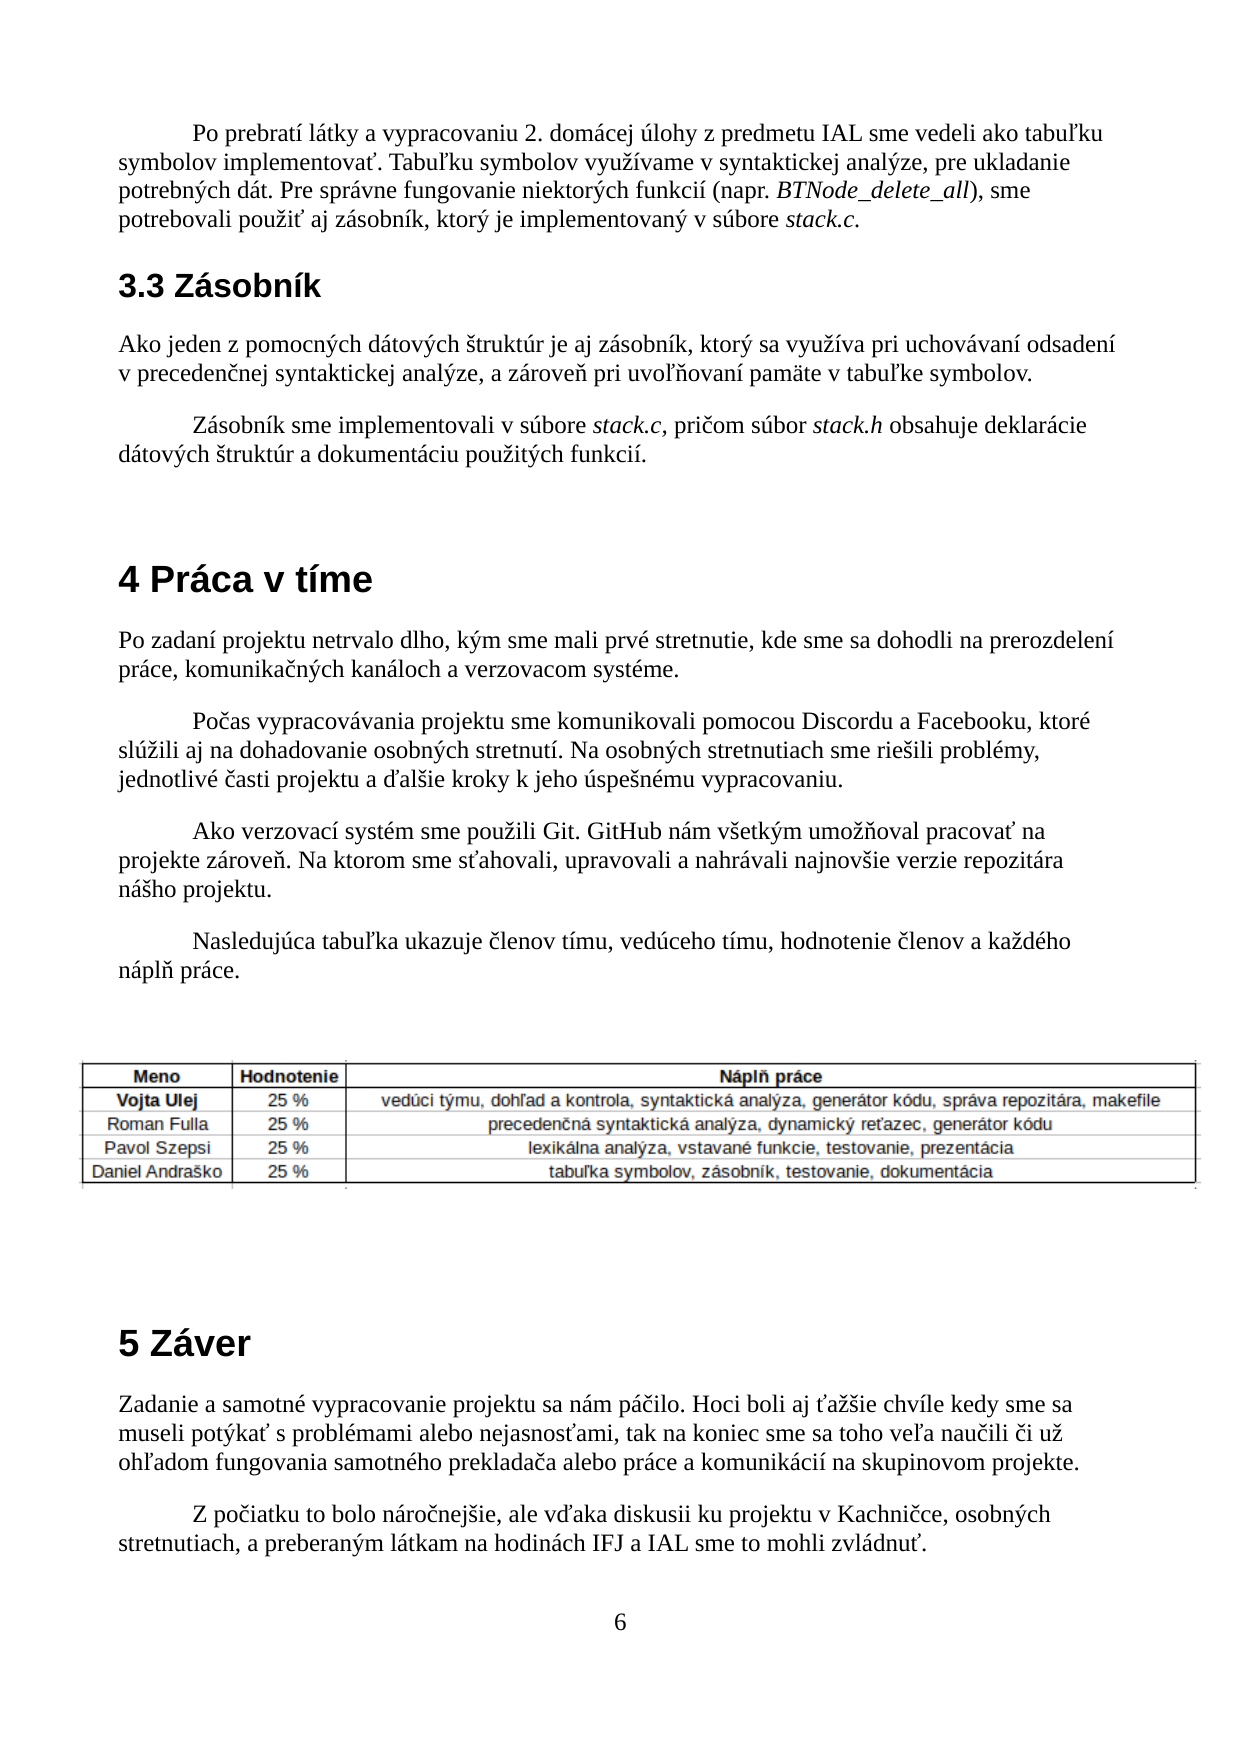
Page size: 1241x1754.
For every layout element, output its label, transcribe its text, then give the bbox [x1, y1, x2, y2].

text Nasledujúca tabuľka ukazuje členov tímu, vedúceho tímu, hodnotenie členov a každého náplň práce. [118, 926, 1122, 984]
subtitle 3.3 Zásobník [118, 266, 1122, 304]
text Zásobník sme implementovali v súbore stack.c, pričom súbor stack.h obsahuje deklarácie dátových štruktúr a dokumentáciu použitých funkcií. [118, 410, 1122, 468]
subtitle 5 Záver [118, 1321, 1122, 1365]
subtitle 4 Práca v tíme [118, 557, 1122, 601]
text Ako jeden z pomocných dátových štruktúr je aj zásobník, ktorý sa využíva pri uchovávaní odsadení v precedenčnej syntaktickej analýze, a zároveň pri uvoľňovaní pamäte v tabuľke symbolov. [118, 329, 1122, 386]
text Zadanie a samotné vypracovanie projektu sa nám páčilo. Hoci boli aj ťažšie chvíle kedy sme sa museli potýkať s problémami alebo nejasnosťami, tak na koniec sme sa toho veľa naučili či už ohľadom fungovania samotného prekladača alebo práce a komunikácií na skupinovom projekte. [118, 1389, 1122, 1475]
picture [78, 1060, 1202, 1189]
text Z počiatku to bolo náročnejšie, ale vďaka diskusii ku projektu v Kachničce, osobných stretnutiach, a preberaným látkam na hodinách IFJ a IAL sme to mohli zvládnuť. [118, 1499, 1122, 1557]
text Po zadaní projektu netrvalo dlho, kým sme mali prvé stretnutie, kde sme sa dohodli na prerozdelení práce, komunikačných kanáloch a verzovacom systéme. [118, 625, 1122, 682]
text Ako verzovací systém sme použili Git. GitHub nám všetkým umožňoval pracovať na projekte zároveň. Na ktorom sme sťahovali, upravovali a nahrávali najnovšie verzie repozitára nášho projektu. [118, 816, 1122, 902]
text Počas vypracovávania projektu sme komunikovali pomocou Discordu a Facebooku, ktoré slúžili aj na dohadovanie osobných stretnutí. Na osobných stretnutiach sme riešili problémy, jednotlivé časti projektu a ďalšie kroky k jeho úspešnému vypracovaniu. [118, 706, 1122, 792]
text Po prebratí látky a vypracovaniu 2. domácej úlohy z predmetu IAL sme vedeli ako tabuľku symbolov implementovať. Tabuľku symbolov využívame v syntaktickej analýze, pre ukladanie potrebných dát. Pre správne fungovanie niektorých funkcií (napr. BTNode_delete_all), sme potrebovali použiť aj zásobník, ktorý je implementovaný v súbore stack.c. [118, 118, 1122, 233]
